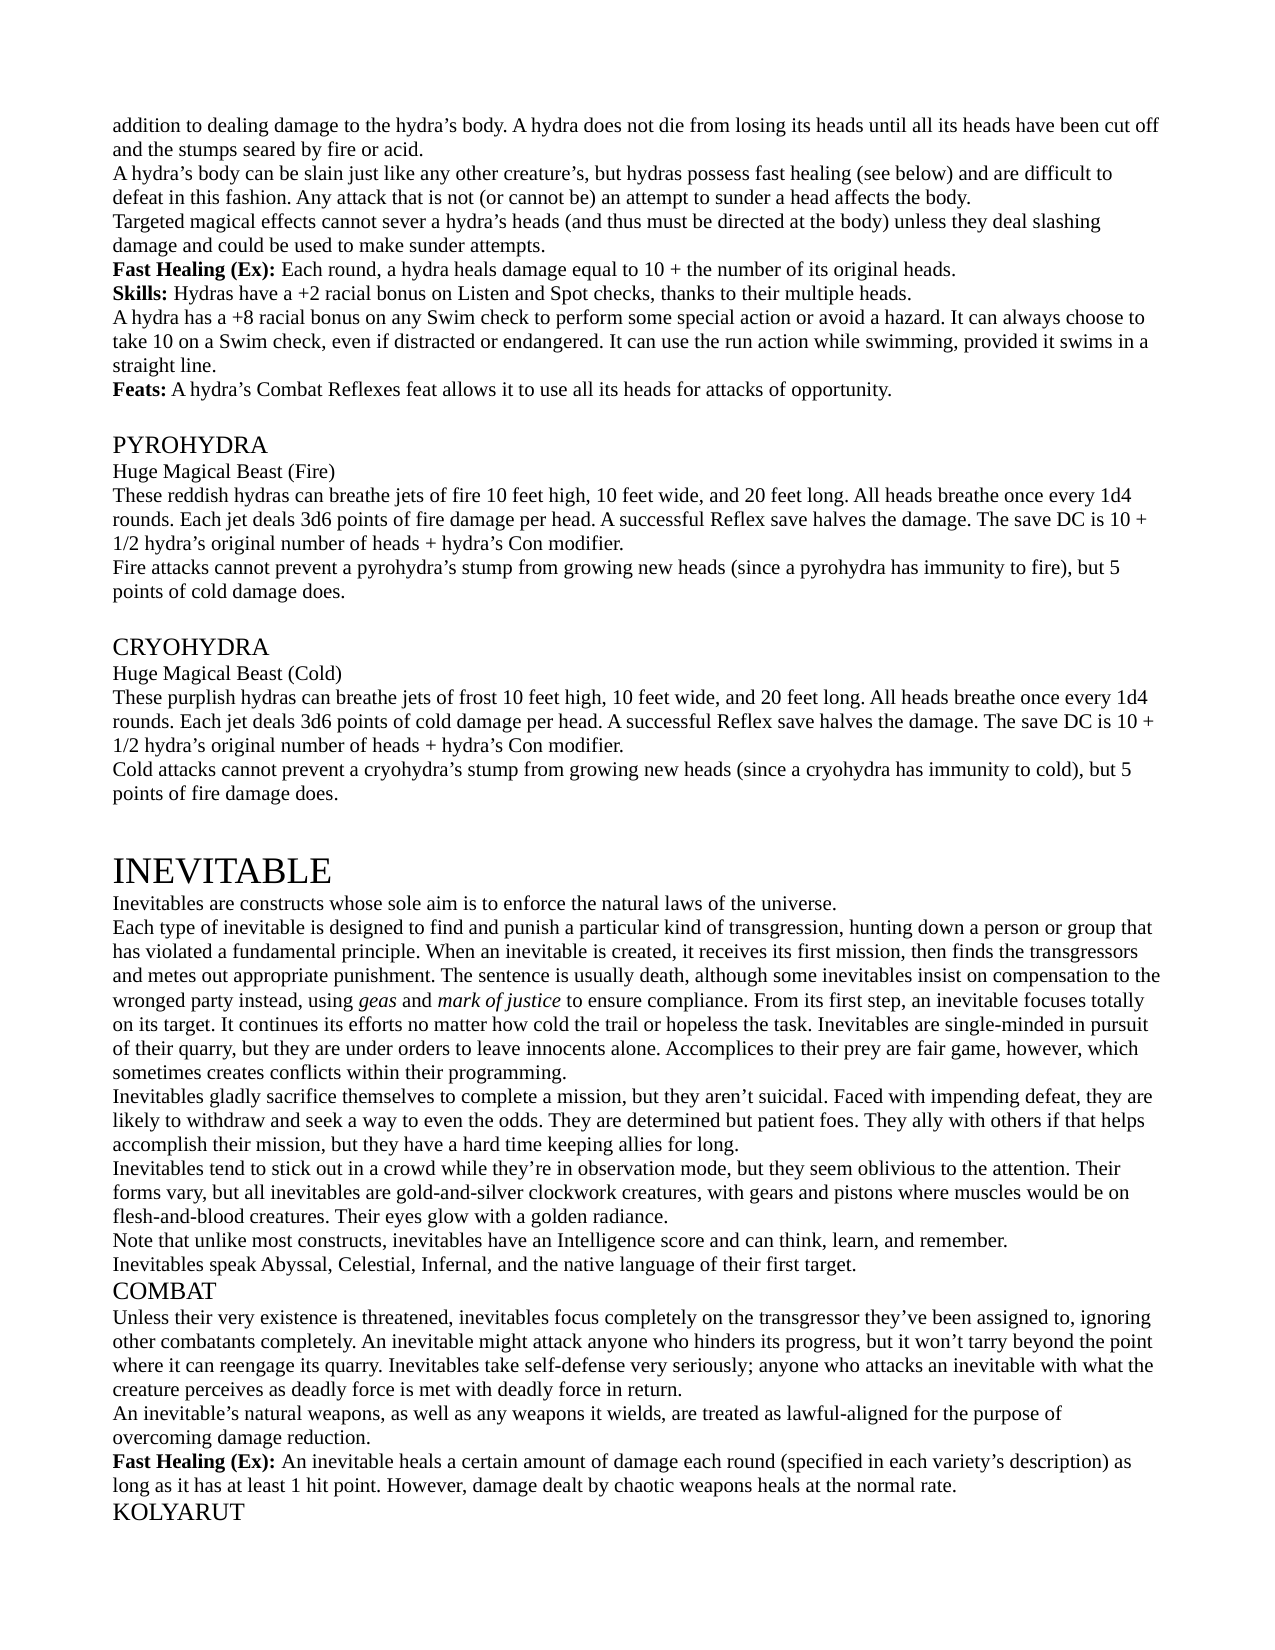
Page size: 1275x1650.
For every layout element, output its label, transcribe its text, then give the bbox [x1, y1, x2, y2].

text Inevitables gladly sacrifice themselves to complete a mission, but they aren’t suicidal. Faced with impending defeat, they are likely to withdraw and seek a way to even the odds. They are determined but patient foes. They ally with others if that helps accomplish their mission, but they have a hard time keeping allies for long. [112, 1084, 1162, 1156]
text Note that unlike most constructs, inevitables have an Intelligence score and can think, learn, and remember. [112, 1228, 1162, 1252]
text Each type of inevitable is designed to find and punish a particular kind of transgression, hunting down a person or group that has violated a fundamental principle. When an inevitable is created, it receives its first mission, then finds the transgressors and metes out appropriate punishment. The sentence is usually death, although some inevitables insist on compensation to the wronged party instead, using geas and mark of justice to ensure compliance. From its first step, an inevitable focuses totally on its target. It continues its efforts no matter how cold the trail or hopeless the task. Inevitables are single-minded in pursuit of their quarry, but they are under orders to leave innocents alone. Accomplices to their prey are fair game, however, which sometimes creates conflicts within their programming. [112, 915, 1162, 1084]
text A hydra has a +8 racial bonus on any Swim check to perform some special action or avoid a hazard. It can always choose to take 10 on a Swim check, even if distracted or endangered. It can use the run action while swimming, provided it swims in a straight line. [112, 305, 1162, 377]
text These reddish hydras can breathe jets of fire 10 feet high, 10 feet wide, and 20 feet long. All heads breathe once every 1d4 rounds. Each jet deals 3d6 points of fire damage per head. A successful Reflex save halves the damage. The save DC is 10 + 1/2 hydra’s original number of heads + hydra’s Con modifier. [112, 483, 1162, 555]
text Inevitables are constructs whose sole aim is to enforce the natural laws of the universe. [112, 891, 1162, 915]
text COMBAT [112, 1276, 1162, 1305]
text An inevitable’s natural weapons, as well as any weapons it wields, are treated as lawful-aligned for the purpose of overcoming damage reduction. [112, 1401, 1162, 1449]
text Huge Magical Beast (Fire) [112, 459, 1162, 483]
subtitle INEVITABLE [112, 848, 1162, 891]
text Inevitables speak Abyssal, Celestial, Infernal, and the native language of their first target. [112, 1252, 1162, 1276]
text CRYOHYDRA [112, 632, 1162, 661]
text Targeted magical effects cannot sever a hydra’s heads (and thus must be directed at the body) unless they deal slashing damage and could be used to make sunder attempts. [112, 209, 1162, 257]
text KOLYARUT [112, 1497, 1162, 1526]
text Cold attacks cannot prevent a cryohydra’s stump from growing new heads (since a cryohydra has immunity to cold), but 5 points of fire damage does. [112, 757, 1162, 805]
text Feats: A hydra’s Combat Reflexes feat allows it to use all its heads for attacks of opportunity. [112, 377, 1162, 401]
text Skills: Hydras have a +2 racial bonus on Listen and Spot checks, thanks to their multiple heads. [112, 281, 1162, 305]
text Inevitables tend to stick out in a crowd while they’re in observation mode, but they seem oblivious to the attention. Their forms vary, but all inevitables are gold-and-silver clockwork creatures, with gears and pistons where muscles would be on flesh-and-blood creatures. Their eyes glow with a golden radiance. [112, 1156, 1162, 1228]
text These purplish hydras can breathe jets of frost 10 feet high, 10 feet wide, and 20 feet long. All heads breathe once every 1d4 rounds. Each jet deals 3d6 points of cold damage per head. A successful Reflex save halves the damage. The save DC is 10 + 1/2 hydra’s original number of heads + hydra’s Con modifier. [112, 685, 1162, 757]
text addition to dealing damage to the hydra’s body. A hydra does not die from losing its heads until all its heads have been cut off and the stumps seared by fire or acid. [112, 112, 1162, 161]
text Unless their very existence is threatened, inevitables focus completely on the transgressor they’ve been assigned to, ignoring other combatants completely. An inevitable might attack anyone who hinders its progress, but it won’t tarry beyond the point where it can reengage its quarry. Inevitables take self-defense very seriously; anyone who attacks an inevitable with what the creature perceives as deadly force is met with deadly force in return. [112, 1305, 1162, 1401]
text PYROHYDRA [112, 430, 1162, 459]
text A hydra’s body can be slain just like any other creature’s, but hydras possess fast healing (see below) and are difficult to defeat in this fashion. Any attack that is not (or cannot be) an attempt to sunder a head affects the body. [112, 161, 1162, 209]
text Huge Magical Beast (Cold) [112, 661, 1162, 685]
text Fast Healing (Ex): Each round, a hydra heals damage equal to 10 + the number of its original heads. [112, 257, 1162, 281]
text Fast Healing (Ex): An inevitable heals a certain amount of damage each round (specified in each variety’s description) as long as it has at least 1 hit point. However, damage dealt by chaotic weapons heals at the normal rate. [112, 1449, 1162, 1497]
text Fire attacks cannot prevent a pyrohydra’s stump from growing new heads (since a pyrohydra has immunity to fire), but 5 points of cold damage does. [112, 555, 1162, 603]
